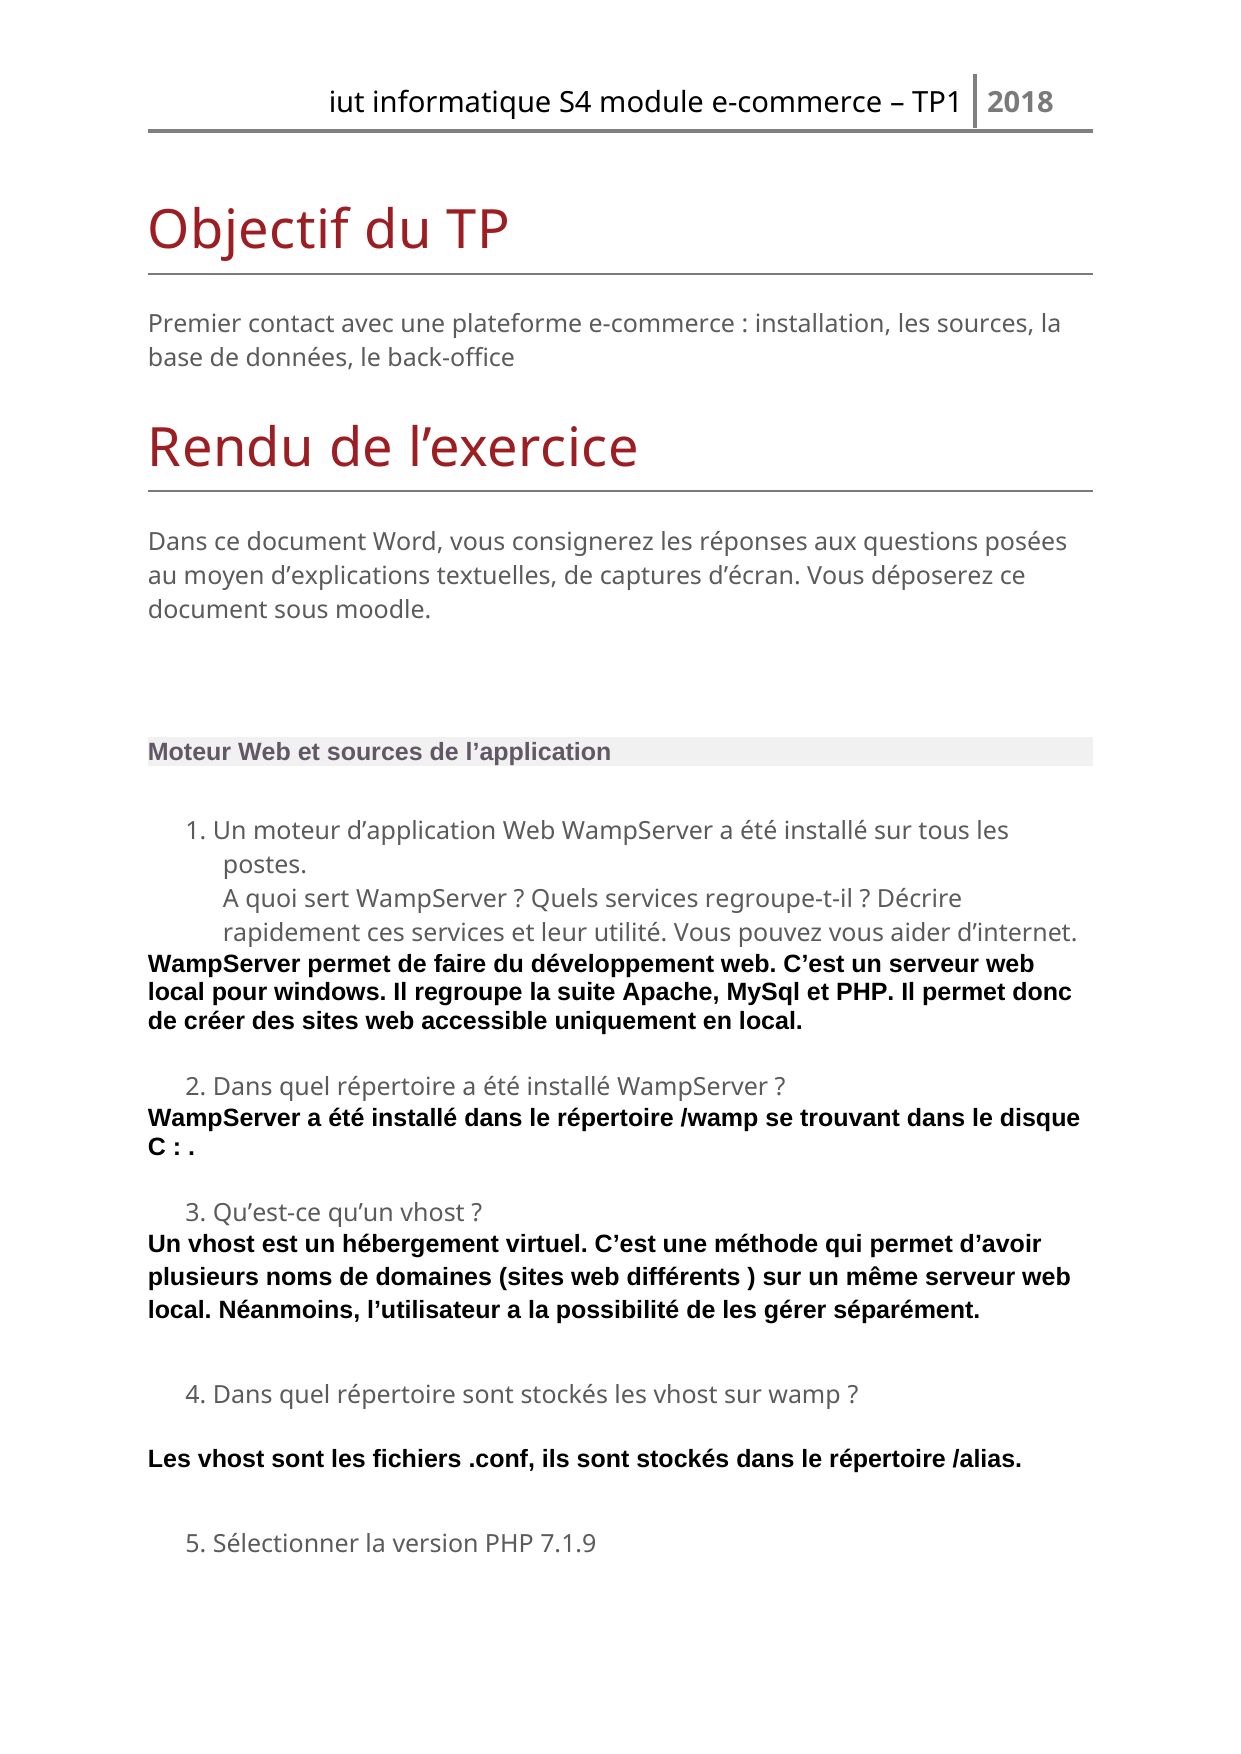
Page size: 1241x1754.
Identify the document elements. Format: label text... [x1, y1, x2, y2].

text WampServer permet de faire du développement web. C’est un serveur web local pour windows. Il regroupe la suite Apache, MySql et PHP. Il permet donc de créer des sites web accessible uniquement en local. [148, 949, 1093, 1035]
subtitle Moteur Web et sources de l’application [148, 737, 1093, 766]
list A quoi sert WampServer ? Quels services regroupe-t-il ? Décrire rapidement ces services et leur utilité. Vous pouvez vous aider d’internet. [223, 881, 1093, 949]
text Les vhost sont les fichiers .conf, ils sont stockés dans le répertoire /alias. [148, 1444, 1093, 1473]
list Un moteur d’application Web WampServer a été installé sur tous les postes. [185, 812, 1093, 881]
text Premier contact avec une plateforme e-commerce : installation, les sources, la base de données, le back-office [148, 306, 1093, 374]
text WampServer a été installé dans le répertoire /wamp se trouvant dans le disque C : . [148, 1103, 1093, 1161]
list Qu’est-ce qu’un vhost ? [185, 1194, 1093, 1229]
title Rendu de l’exercice [148, 408, 1093, 490]
title Objectif du TP [148, 191, 1093, 273]
list Sélectionner la version PHP 7.1.9 [185, 1526, 1093, 1560]
text Un vhost est un hébergement virtuel. C’est une méthode qui permet d’avoir plusieurs noms de domaines (sites web différents ) sur un même serveur web local. Néanmoins, l’utilisateur a la possibilité de les gérer séparément. [148, 1229, 1093, 1323]
list Dans quel répertoire a été installé WampServer ? [185, 1069, 1093, 1103]
list Dans quel répertoire sont stockés les vhost sur wamp ? [185, 1376, 1093, 1410]
text Dans ce document Word, vous consignerez les réponses aux questions posées au moyen d’explications textuelles, de captures d’écran. Vous déposerez ce document sous moodle. [148, 524, 1093, 626]
